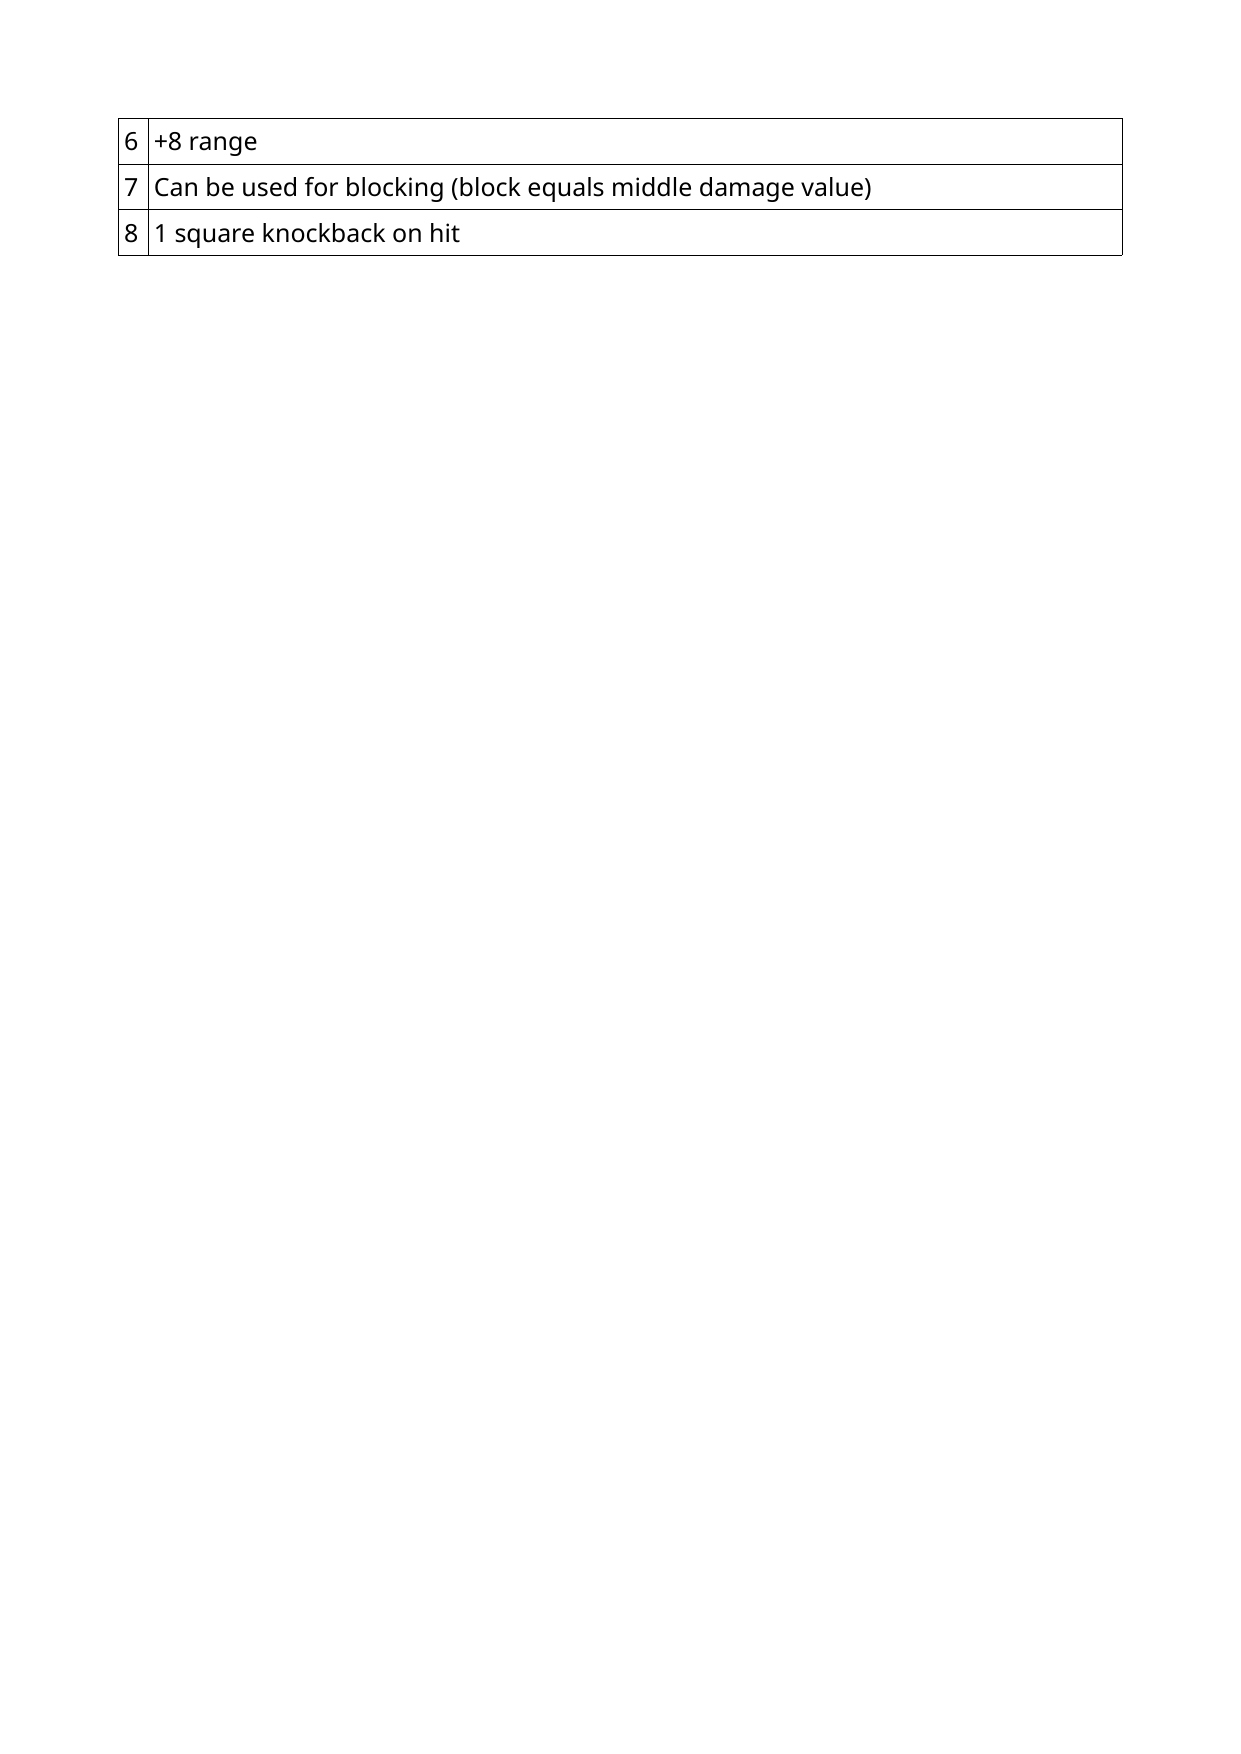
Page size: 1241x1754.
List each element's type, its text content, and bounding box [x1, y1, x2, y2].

table_cell Can be used for blocking (block equals middle damage value) [149, 165, 1122, 209]
table_cell 1 square knockback on hit [149, 210, 1122, 255]
table_cell 6 [119, 119, 148, 164]
table_cell +8 range [149, 119, 1122, 164]
table_cell 7 [119, 165, 148, 209]
table_cell 8 [119, 210, 148, 255]
